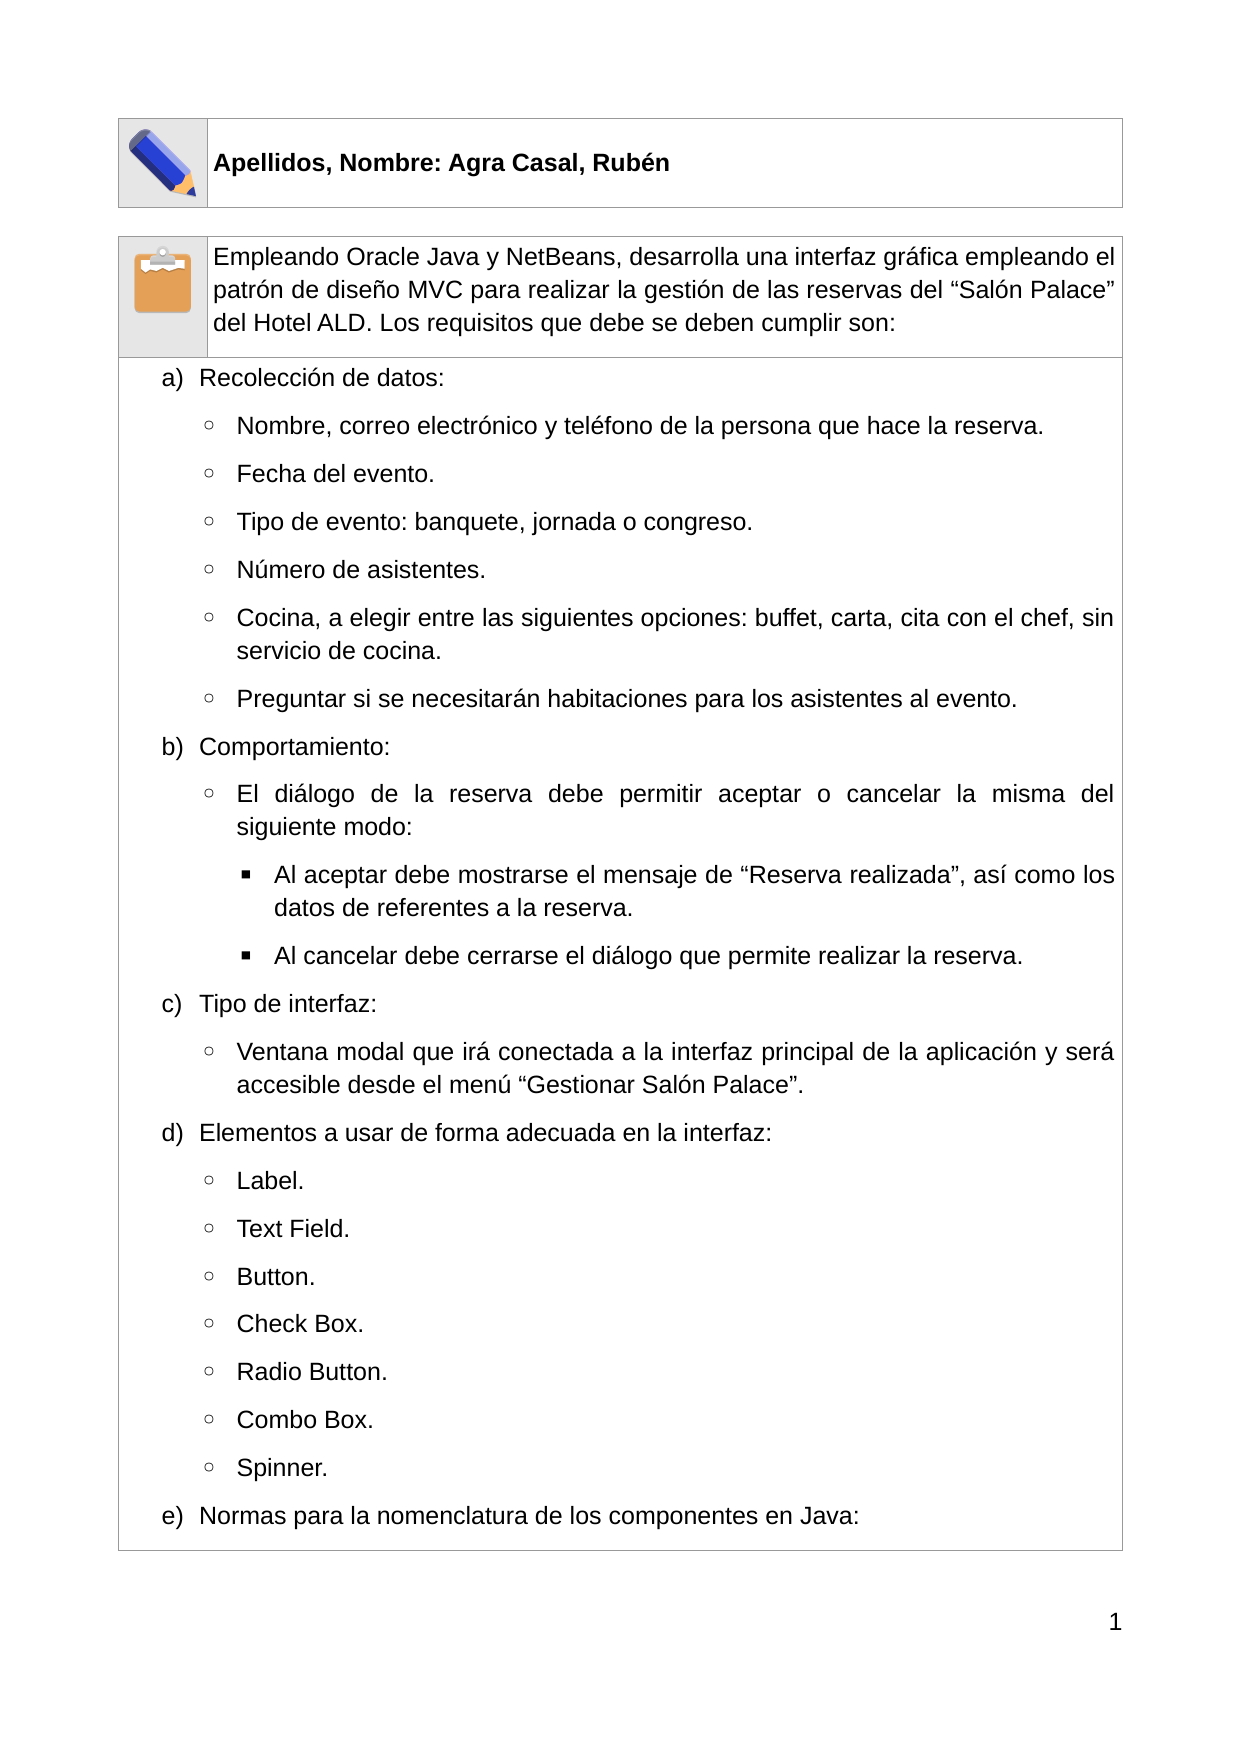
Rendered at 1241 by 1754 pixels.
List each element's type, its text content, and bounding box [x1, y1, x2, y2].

table_header [119, 237, 207, 357]
table_header [119, 119, 207, 207]
table_header Empleando Oracle Java y NetBeans, desarrolla una interfaz gráfica empleando el patrón de diseño MVC para realizar la gestión de las reservas del “Salón Palace” del Hotel ALD. Los requisitos que debe se deben cumplir son: [208, 237, 1122, 357]
table_header Apellidos, Nombre: Agra Casal, Rubén [208, 119, 1122, 207]
table_cell Recolección de datos: Nombre, correo electrónico y teléfono de la persona que hace la reserva. Fecha del evento. Tipo de evento: banquete, jornada o congreso. Número de asistentes. Cocina, a elegir entre las siguientes opciones: buffet, carta, cita con el chef, sin servicio de cocina. Preguntar si se necesitarán habitaciones para los asistentes al evento. Comportamiento: El diálogo de la reserva debe permitir aceptar o cancelar la misma del siguiente modo: Al aceptar debe mostrarse el mensaje de “Reserva realizada”, así como los datos de referentes a la reserva. Al cancelar debe cerrarse el diálogo que permite realizar la reserva. Tipo de interfaz: Ventana modal que irá conectada a la interfaz principal de la aplicación y será accesible desde el menú “Gestionar Salón Palace”. Elementos a usar de forma adecuada en la interfaz: Label. Text Field. Button. Check Box. Radio Button. Combo Box. Spinner. Normas para la nomenclatura de los componentes en Java: Establecer nomenclatura adecuada para cada uno de los componentes en formato camelCase. Comportamiento de los elementos: Todos los elementos deben proporcionar un tooltip descriptivo en relación a la funcionalidad. Forma de entrega: Añade a este documento las capturas de pantalla en las que se muestre la aplicación en funcionamiento. Entrega el proyecto de NetBeans, incluyendo el distribuible, comprimido en formato zip empleando la nomenclatura siguiente: UD1_apellido1_apellido2_nombre_tarea_3.zip [119, 358, 1122, 1550]
